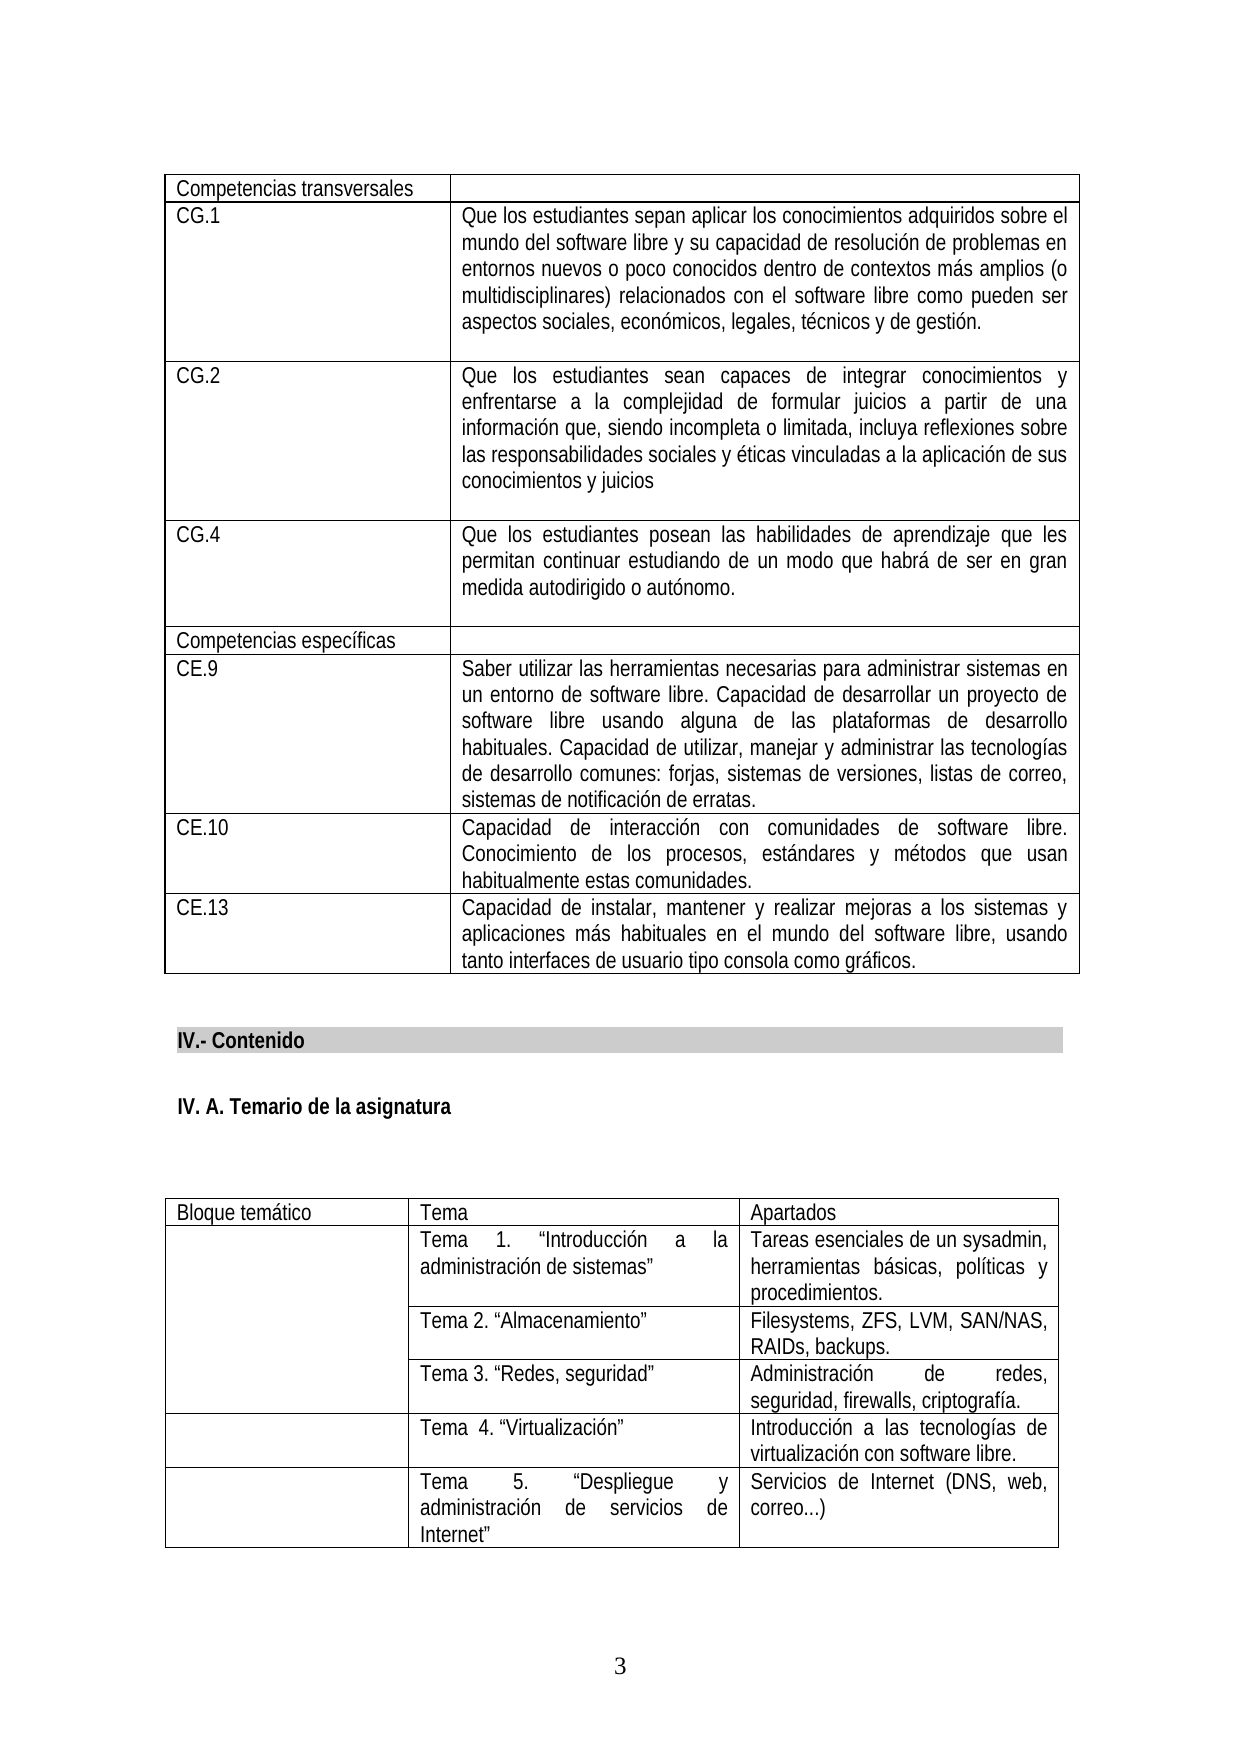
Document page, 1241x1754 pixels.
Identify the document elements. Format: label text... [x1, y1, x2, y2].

table_cell Competencias específicas [166, 627, 450, 654]
table_cell CG.2 [166, 362, 450, 520]
text IV. A. Temario de la asignatura [177, 1093, 1063, 1119]
table_cell Servicios de Internet (DNS, web, correo...) [740, 1468, 1058, 1547]
table_cell Capacidad de instalar, mantener y realizar mejoras a los sistemas y aplicaciones más habituales en el mundo del software libre, usando tanto interfaces de usuario tipo consola como gráficos. [451, 894, 1079, 973]
table_cell Introducción a las tecnologías de virtualización con software libre. [740, 1414, 1058, 1467]
table_cell Tareas esenciales de un sysadmin, herramientas básicas, políticas y procedimientos. [740, 1226, 1058, 1306]
table_header Apartados [740, 1199, 1058, 1225]
table_cell [166, 1414, 408, 1467]
table_cell Que los estudiantes sean capaces de integrar conocimientos y enfrentarse a la complejidad de formular juicios a partir de una información que, siendo incompleta o limitada, incluya reflexiones sobre las responsabilidades sociales y éticas vinculadas a la aplicación de sus conocimientos y juicios [451, 362, 1079, 520]
table_cell Tema 3. “Redes, seguridad” [409, 1360, 739, 1413]
table_cell Tema 2. “Almacenamiento” [409, 1307, 739, 1359]
table_cell Filesystems, ZFS, LVM, SAN/NAS, RAIDs, backups. [740, 1307, 1058, 1359]
table_header Competencias transversales [166, 175, 450, 201]
table_header [451, 175, 1079, 201]
table_cell CG.1 [166, 203, 450, 361]
table_header Tema [409, 1199, 739, 1225]
table_cell [451, 627, 1079, 654]
table_cell CE.13 [166, 894, 450, 973]
table_cell Capacidad de interacción con comunidades de software libre. Conocimiento de los procesos, estándares y métodos que usan habitualmente estas comunidades. [451, 814, 1079, 893]
table_header Bloque temático [166, 1199, 408, 1225]
table_cell Tema 1. “Introducción a la administración de sistemas” [409, 1226, 739, 1306]
table_cell [166, 1306, 408, 1359]
table_cell CE.10 [166, 814, 450, 893]
table_cell Tema 4. “Virtualización” [409, 1414, 739, 1467]
table_cell Que los estudiantes posean las habilidades de aprendizaje que les permitan continuar estudiando de un modo que habrá de ser en gran medida autodirigido o autónomo. [451, 521, 1079, 626]
table_cell Administración de redes, seguridad, firewalls, criptografía. [740, 1360, 1058, 1413]
table_cell [166, 1468, 408, 1547]
table_cell [166, 1226, 408, 1306]
table_cell Saber utilizar las herramientas necesarias para administrar sistemas en un entorno de software libre. Capacidad de desarrollar un proyecto de software libre usando alguna de las plataformas de desarrollo habituales. Capacidad de utilizar, manejar y administrar las tecnologías de desarrollo comunes: forjas, sistemas de versiones, listas de correo, sistemas de notificación de erratas. [451, 655, 1079, 813]
table_cell Tema 5. “Despliegue y administración de servicios de Internet” [409, 1468, 739, 1547]
table_cell [166, 1359, 408, 1413]
table_cell Que los estudiantes sepan aplicar los conocimientos adquiridos sobre el mundo del software libre y su capacidad de resolución de problemas en entornos nuevos o poco conocidos dentro de contextos más amplios (o multidisciplinares) relacionados con el software libre como pueden ser aspectos sociales, económicos, legales, técnicos y de gestión. [451, 203, 1079, 361]
text IV.- Contenido [177, 1027, 1063, 1053]
table_cell CG.4 [166, 521, 450, 626]
table_cell CE.9 [166, 655, 450, 813]
